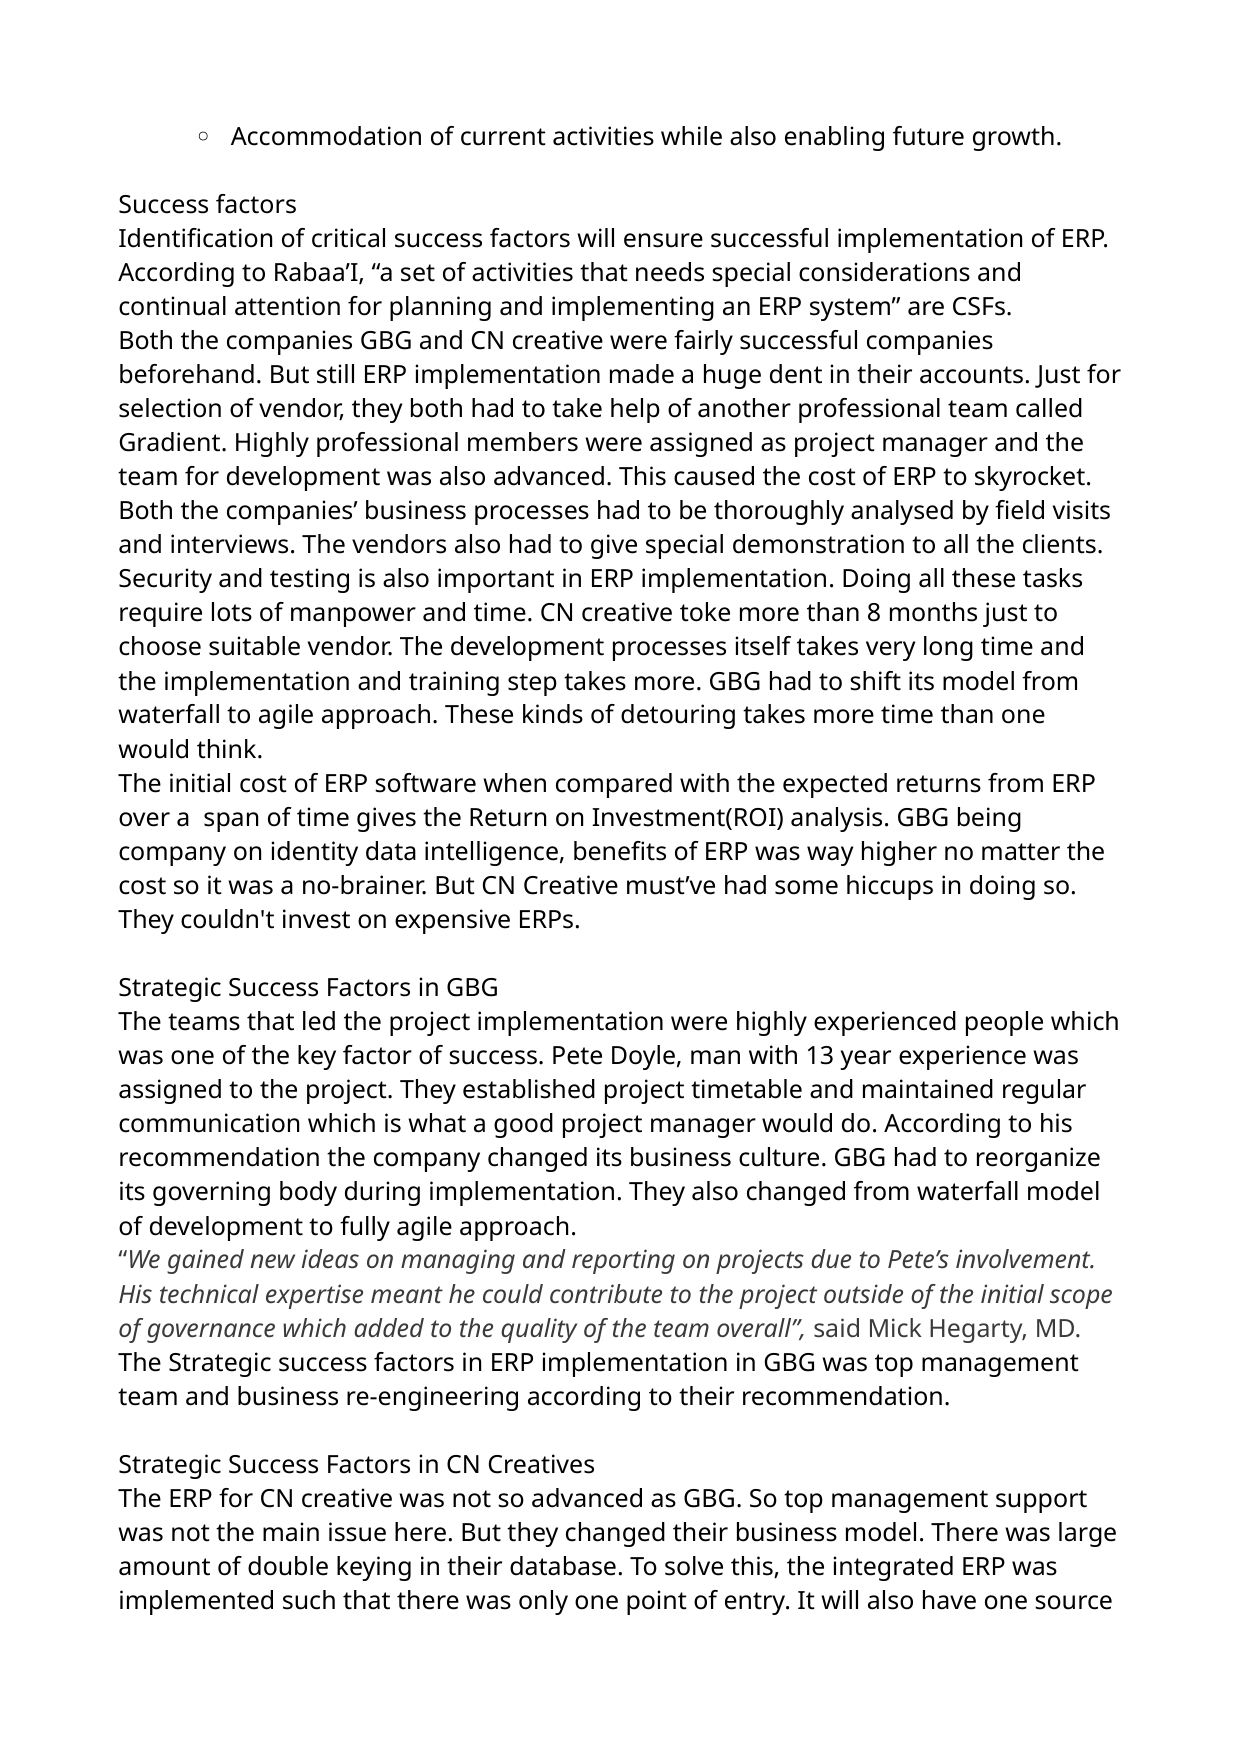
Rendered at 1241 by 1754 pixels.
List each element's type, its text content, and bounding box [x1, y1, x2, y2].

text The teams that led the project implementation were highly experienced people which was one of the key factor of success. Pete Doyle, man with 13 year experience was assigned to the project. They established project timetable and maintained regular communication which is what a good project manager would do. According to his recommendation the company changed its business culture. GBG had to reorganize its governing body during implementation. They also changed from waterfall model of development to fully agile approach. [118, 1004, 1122, 1242]
text Both the companies GBG and CN creative were fairly successful companies beforehand. But still ERP implementation made a huge dent in their accounts. Just for selection of vendor, they both had to take help of another professional team called Gradient. Highly professional members were assigned as project manager and the team for development was also advanced. This caused the cost of ERP to skyrocket. [118, 322, 1122, 493]
list Accommodation of current activities while also enabling future growth. [193, 118, 1122, 152]
text Success factors [118, 186, 1122, 220]
text Both the companies’ business processes had to be thoroughly analysed by field visits and interviews. The vendors also had to give special demonstration to all the clients. Security and testing is also important in ERP implementation. Doing all these tasks require lots of manpower and time. CN creative toke more than 8 months just to choose suitable vendor. The development processes itself takes very long time and the implementation and training step takes more. GBG had to shift its model from waterfall to agile approach. These kinds of detouring takes more time than one would think. [118, 493, 1122, 765]
text Identification of critical success factors will ensure successful implementation of ERP. According to Rabaa’I, “a set of activities that needs special considerations and continual attention for planning and implementing an ERP system” are CSFs. [118, 220, 1122, 322]
text Strategic Success Factors in GBG [118, 970, 1122, 1004]
text The ERP for CN creative was not so advanced as GBG. So top management support was not the main issue here. But they changed their business model. There was large amount of double keying in their database. To solve this, the integrated ERP was implemented such that there was only one point of entry. It will also have one source [118, 1481, 1122, 1617]
text “We gained new ideas on managing and reporting on projects due to Pete’s involvement. His technical expertise meant he could contribute to the project outside of the initial scope of governance which added to the quality of the team overall”, said Mick Hegarty, MD. [118, 1242, 1122, 1344]
text Strategic Success Factors in CN Creatives [118, 1447, 1122, 1481]
text The initial cost of ERP software when compared with the expected returns from ERP over a span of time gives the Return on Investment(ROI) analysis. GBG being company on identity data intelligence, benefits of ERP was way higher no matter the cost so it was a no-brainer. But CN Creative must’ve had some hiccups in doing so. They couldn't invest on expensive ERPs. [118, 765, 1122, 936]
text The Strategic success factors in ERP implementation in GBG was top management team and business re-engineering according to their recommendation. [118, 1344, 1122, 1412]
